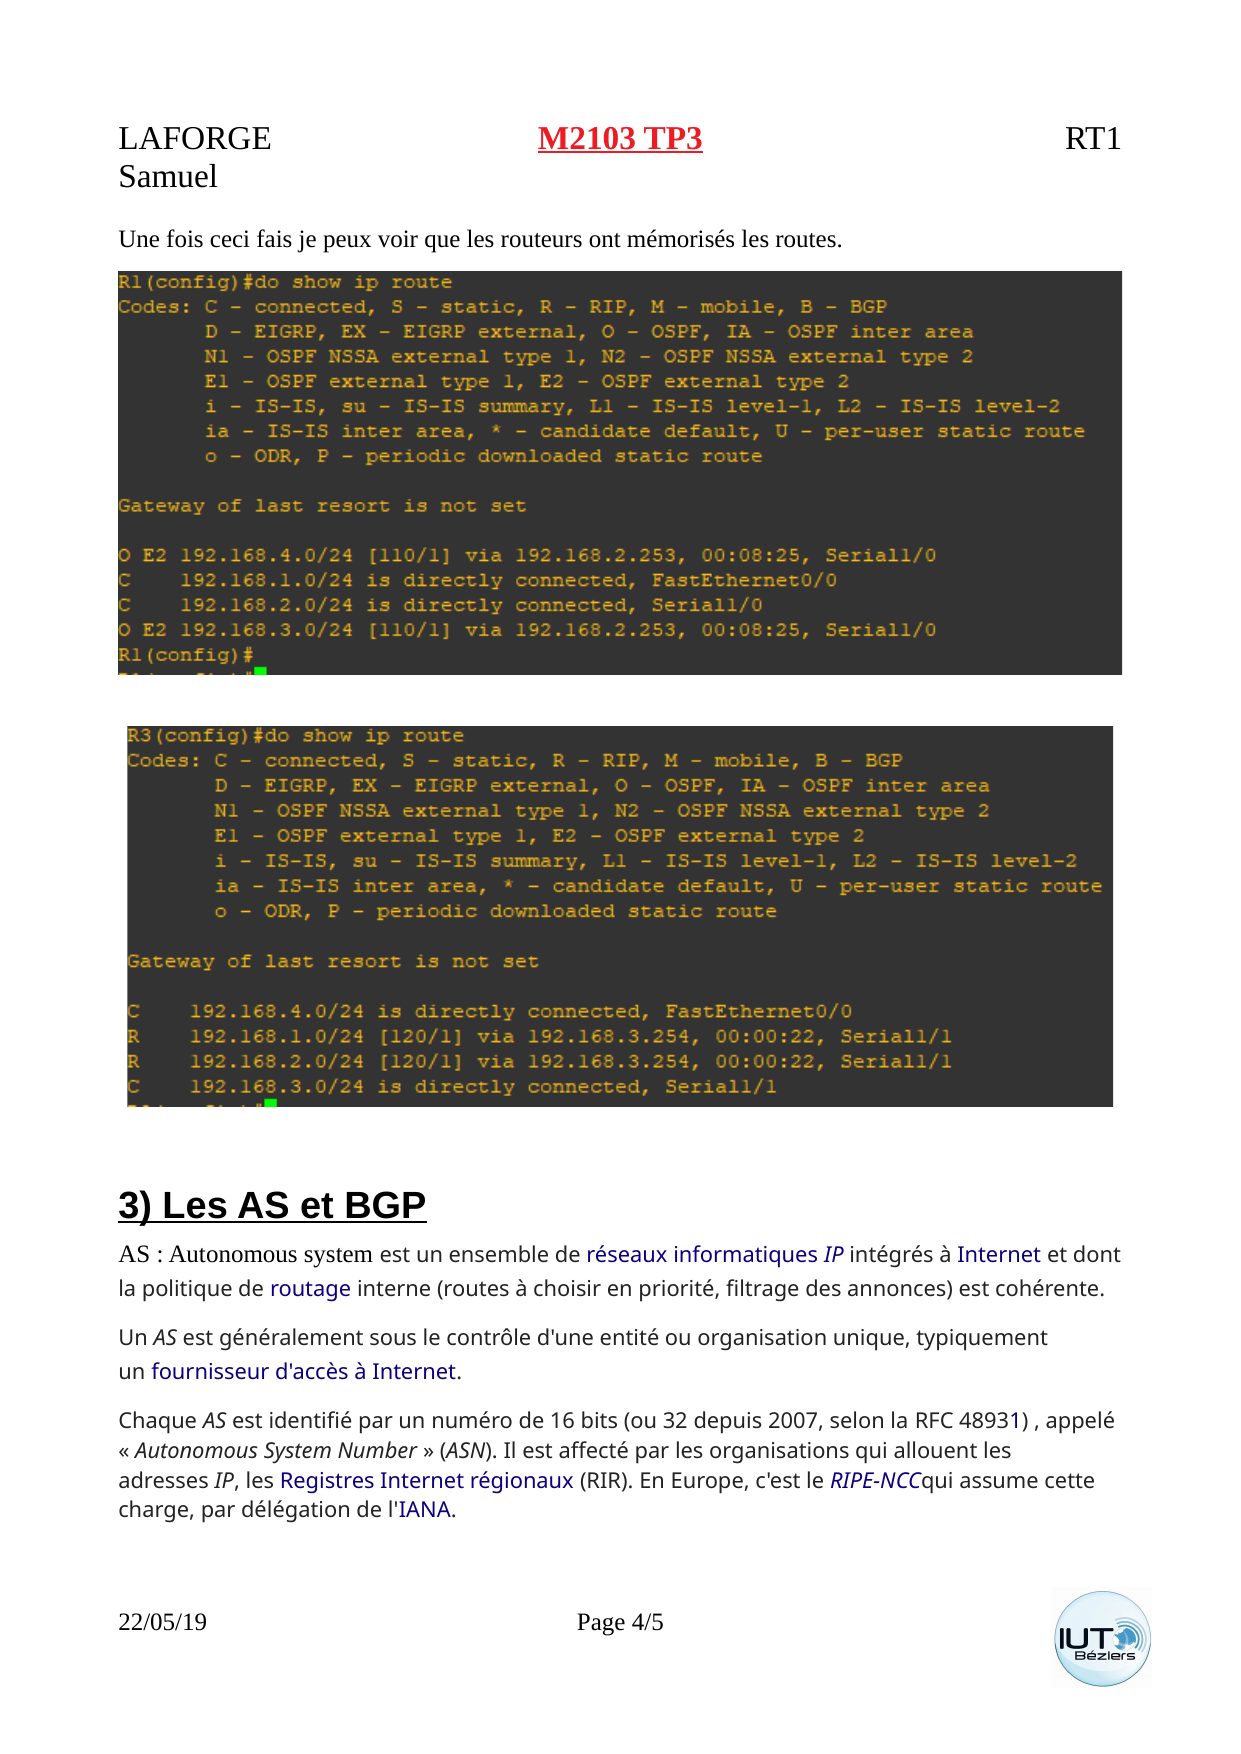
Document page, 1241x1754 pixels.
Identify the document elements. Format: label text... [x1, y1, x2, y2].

picture [118, 271, 1123, 675]
text Une fois ceci fais je peux voir que les routeurs ont mémorisés les routes. [118, 224, 1122, 253]
picture [1051, 1587, 1153, 1688]
subtitle 3) Les AS et BGP [118, 1183, 1122, 1227]
text AS : Autonomous system est un ensemble de réseaux informatiques IP intégrés à Internet et dont la politique de routage interne (routes à choisir en priorité, filtrage des annonces) est cohérente. [118, 1239, 1122, 1303]
text Chaque AS est identifié par un numéro de 16 bits (ou 32 depuis 2007, selon la RFC 48931) , appelé « Autonomous System Number » (ASN). Il est affecté par les organisations qui allouent les adresses IP, les Registres Internet régionaux (RIR). En Europe, c'est le RIPE-NCCqui assume cette charge, par délégation de l'IANA. [118, 1405, 1122, 1524]
text Un AS est généralement sous le contrôle d'une entité ou organisation unique, typiquement un fournisseur d'accès à Internet. [118, 1322, 1122, 1386]
picture [127, 726, 1114, 1107]
